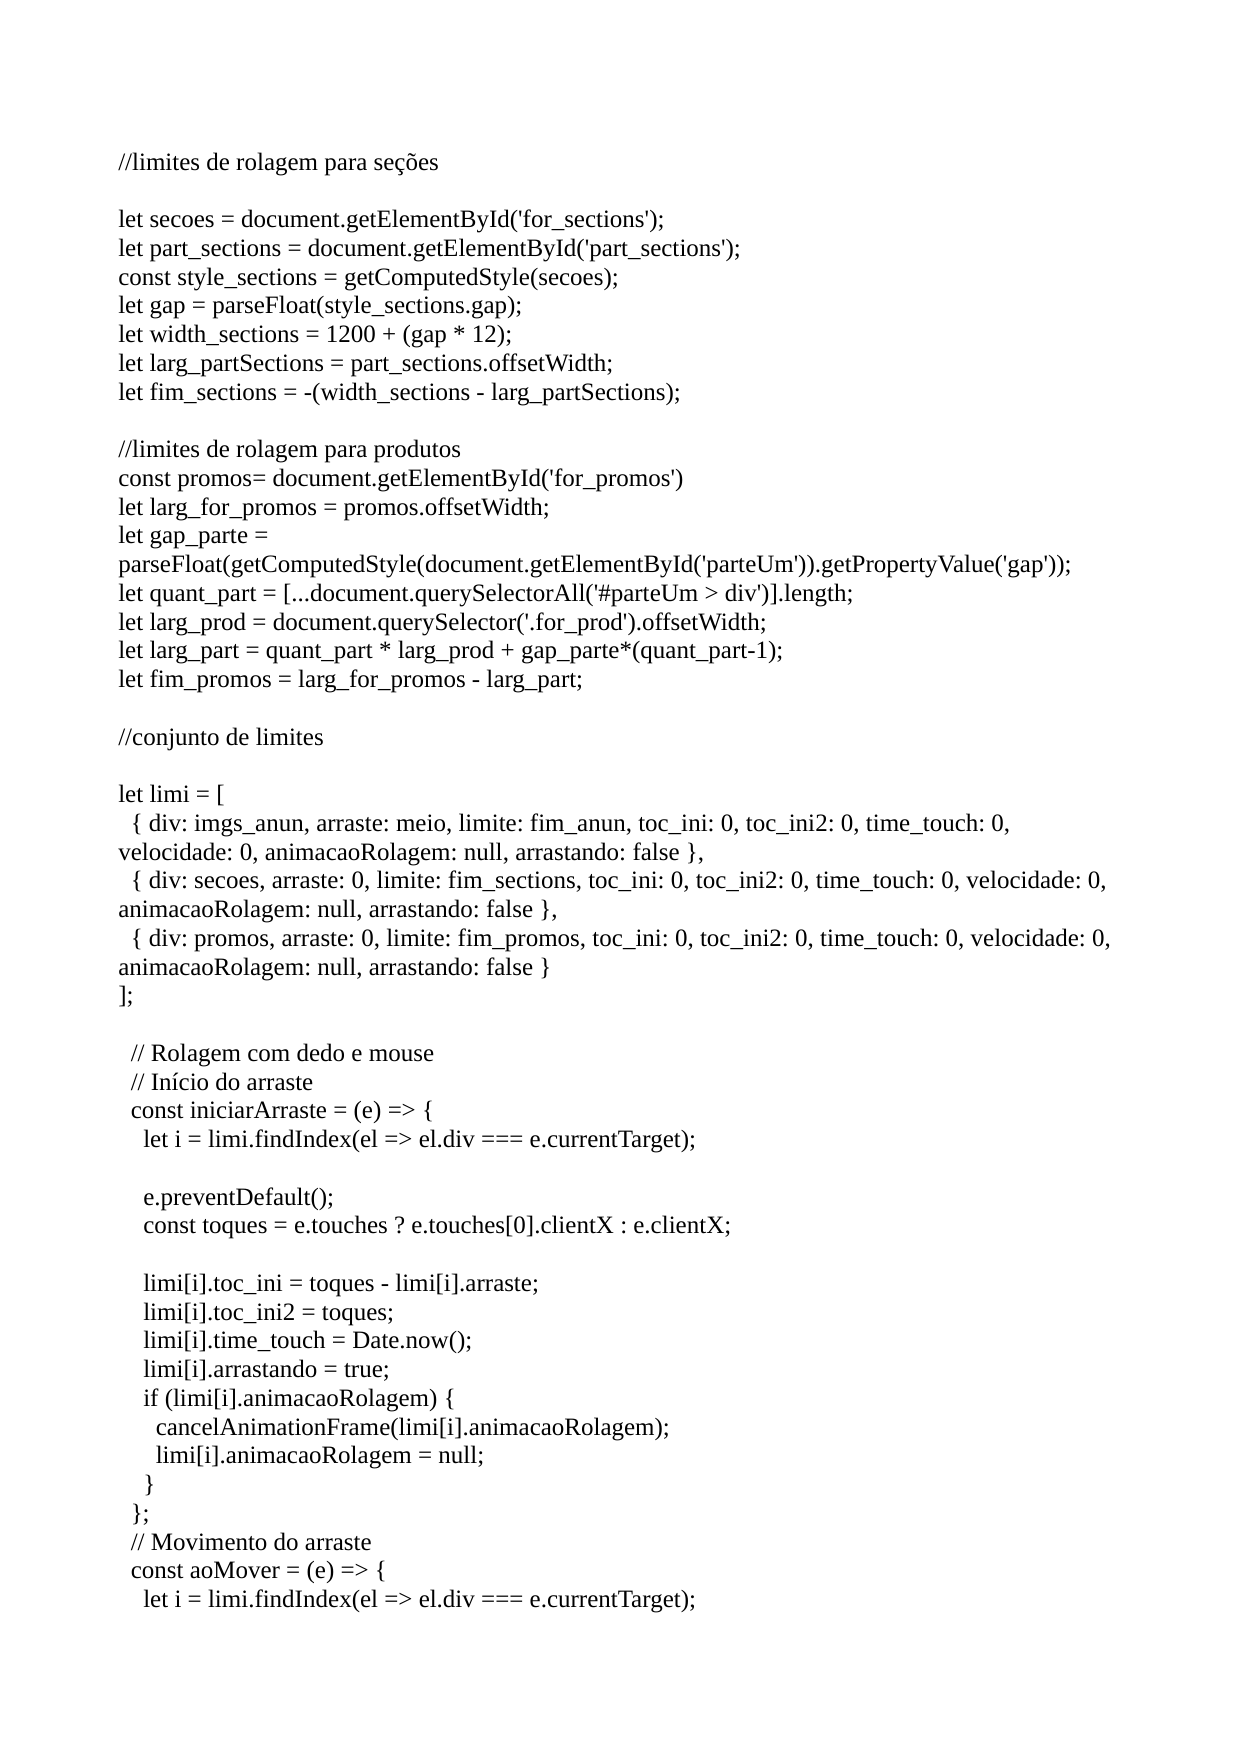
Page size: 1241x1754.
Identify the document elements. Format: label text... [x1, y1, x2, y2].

text limi[i].toc_ini = toques - limi[i].arraste; [118, 1268, 1122, 1297]
text let larg_prod = document.querySelector('.for_prod').offsetWidth; [118, 607, 1122, 636]
text const aoMover = (e) => { [118, 1556, 1122, 1584]
text cancelAnimationFrame(limi[i].animacaoRolagem); [118, 1412, 1122, 1441]
text let limi = [ [118, 779, 1122, 808]
text const toques = e.touches ? e.touches[0].clientX : e.clientX; [118, 1211, 1122, 1239]
text const style_sections = getComputedStyle(secoes); [118, 262, 1122, 291]
text // Início do arraste [118, 1067, 1122, 1096]
text let larg_part = quant_part * larg_prod + gap_parte*(quant_part-1); [118, 636, 1122, 664]
text limi[i].animacaoRolagem = null; [118, 1441, 1122, 1469]
text let secoes = document.getElementById('for_sections'); [118, 204, 1122, 233]
text } [118, 1469, 1122, 1498]
text let i = limi.findIndex(el => el.div === e.currentTarget); [118, 1584, 1122, 1613]
text let part_sections = document.getElementById('part_sections'); [118, 233, 1122, 262]
text let gap = parseFloat(style_sections.gap); [118, 291, 1122, 319]
text }; [118, 1498, 1122, 1527]
text const iniciarArraste = (e) => { [118, 1096, 1122, 1124]
text ]; [118, 981, 1122, 1009]
text { div: secoes, arraste: 0, limite: fim_sections, toc_ini: 0, toc_ini2: 0, time_touch: 0, velocidade: 0, animacaoRolagem: null, arrastando: false }, [118, 866, 1122, 923]
text let gap_parte = parseFloat(getComputedStyle(document.getElementById('parteUm')).getPropertyValue('gap')); [118, 521, 1122, 578]
text //limites de rolagem para produtos [118, 434, 1122, 463]
text limi[i].arrastando = true; [118, 1354, 1122, 1383]
text { div: imgs_anun, arraste: meio, limite: fim_anun, toc_ini: 0, toc_ini2: 0, time_touch: 0, velocidade: 0, animacaoRolagem: null, arrastando: false }, [118, 808, 1122, 866]
text limi[i].time_touch = Date.now(); [118, 1326, 1122, 1354]
text let larg_for_promos = promos.offsetWidth; [118, 492, 1122, 521]
text // Movimento do arraste [118, 1527, 1122, 1556]
text let fim_sections = -(width_sections - larg_partSections); [118, 377, 1122, 406]
text let larg_partSections = part_sections.offsetWidth; [118, 348, 1122, 377]
text let i = limi.findIndex(el => el.div === e.currentTarget); [118, 1124, 1122, 1153]
text { div: promos, arraste: 0, limite: fim_promos, toc_ini: 0, toc_ini2: 0, time_touch: 0, velocidade: 0, animacaoRolagem: null, arrastando: false } [118, 923, 1122, 981]
text const promos= document.getElementById('for_promos') [118, 463, 1122, 492]
text let fim_promos = larg_for_promos - larg_part; [118, 664, 1122, 693]
text if (limi[i].animacaoRolagem) { [118, 1383, 1122, 1412]
text e.preventDefault(); [118, 1182, 1122, 1211]
text //conjunto de limites [118, 722, 1122, 751]
text //limites de rolagem para seções [118, 147, 1122, 176]
text let width_sections = 1200 + (gap * 12); [118, 319, 1122, 348]
text // Rolagem com dedo e mouse [118, 1038, 1122, 1067]
text let quant_part = [...document.querySelectorAll('#parteUm > div')].length; [118, 578, 1122, 607]
text limi[i].toc_ini2 = toques; [118, 1297, 1122, 1326]
